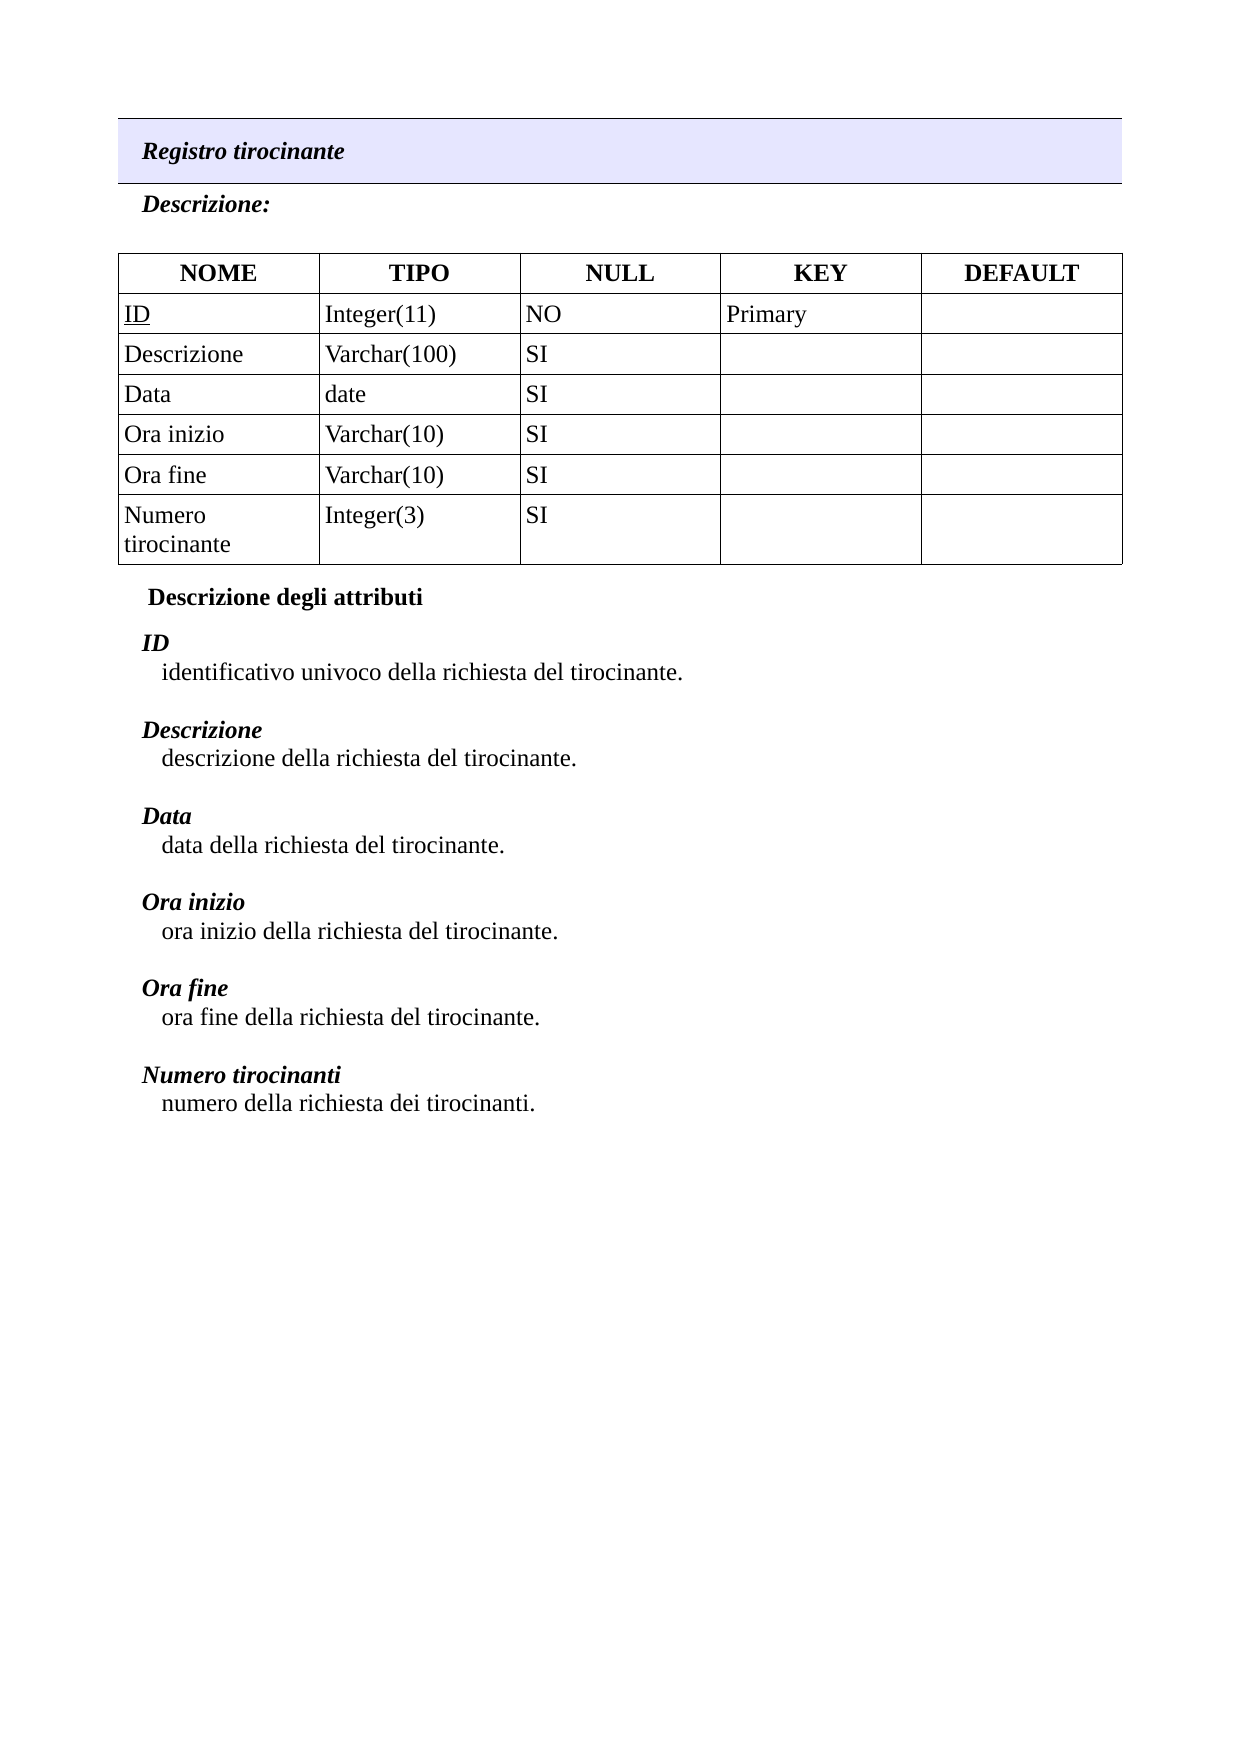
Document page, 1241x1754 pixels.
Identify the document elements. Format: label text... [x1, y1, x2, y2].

table_cell SI [521, 495, 720, 563]
table_cell [319, 184, 1122, 223]
table_cell Integer(3) [320, 495, 520, 563]
table_cell [922, 375, 1122, 414]
table_cell [922, 495, 1122, 563]
table_cell DEFAULT [922, 254, 1122, 293]
table_cell [721, 375, 921, 414]
table_cell SI [521, 334, 720, 373]
table_cell SI [521, 415, 720, 454]
table_cell NOME [119, 254, 319, 293]
table_cell [118, 223, 1122, 252]
table_cell Varchar(10) [320, 455, 520, 494]
table_cell NULL [521, 254, 720, 293]
table_cell Integer(11) [320, 294, 520, 333]
table_cell Descrizione [119, 334, 319, 373]
table_cell Descrizione: [118, 184, 319, 223]
table_cell Varchar(10) [320, 415, 520, 454]
table_cell Ora fine [119, 455, 319, 494]
table_cell date [320, 375, 520, 414]
table_cell Varchar(100) [320, 334, 520, 373]
table_cell [721, 495, 921, 563]
table_cell [922, 415, 1122, 454]
table_cell SI [521, 455, 720, 494]
table_cell [922, 455, 1122, 494]
table_cell [922, 294, 1122, 333]
table_header ID identificativo univoco della richiesta del tirocinante. Descrizione descrizione della richiesta del tirocinante. Data data della richiesta del tirocinante. Ora inizio ora inizio della richiesta del tirocinante. Ora fine ora fine della richiesta del tirocinante. Numero tirocinanti numero della richiesta dei tirocinanti. [118, 623, 1122, 1123]
table_cell [721, 334, 921, 373]
table_cell KEY [721, 254, 921, 293]
table_cell [922, 334, 1122, 373]
table_header Registro tirocinante [118, 119, 1122, 183]
table_cell NO [521, 294, 720, 333]
table_cell ID [119, 294, 319, 333]
table_cell Data [119, 375, 319, 414]
table_cell Primary [721, 294, 921, 333]
table_cell [721, 455, 921, 494]
table_cell Ora inizio [119, 415, 319, 454]
table_cell TIPO [320, 254, 520, 293]
table_cell SI [521, 375, 720, 414]
subtitle Descrizione degli attributi [148, 582, 1122, 610]
table_cell [721, 415, 921, 454]
table_cell Numero tirocinante [119, 495, 319, 563]
